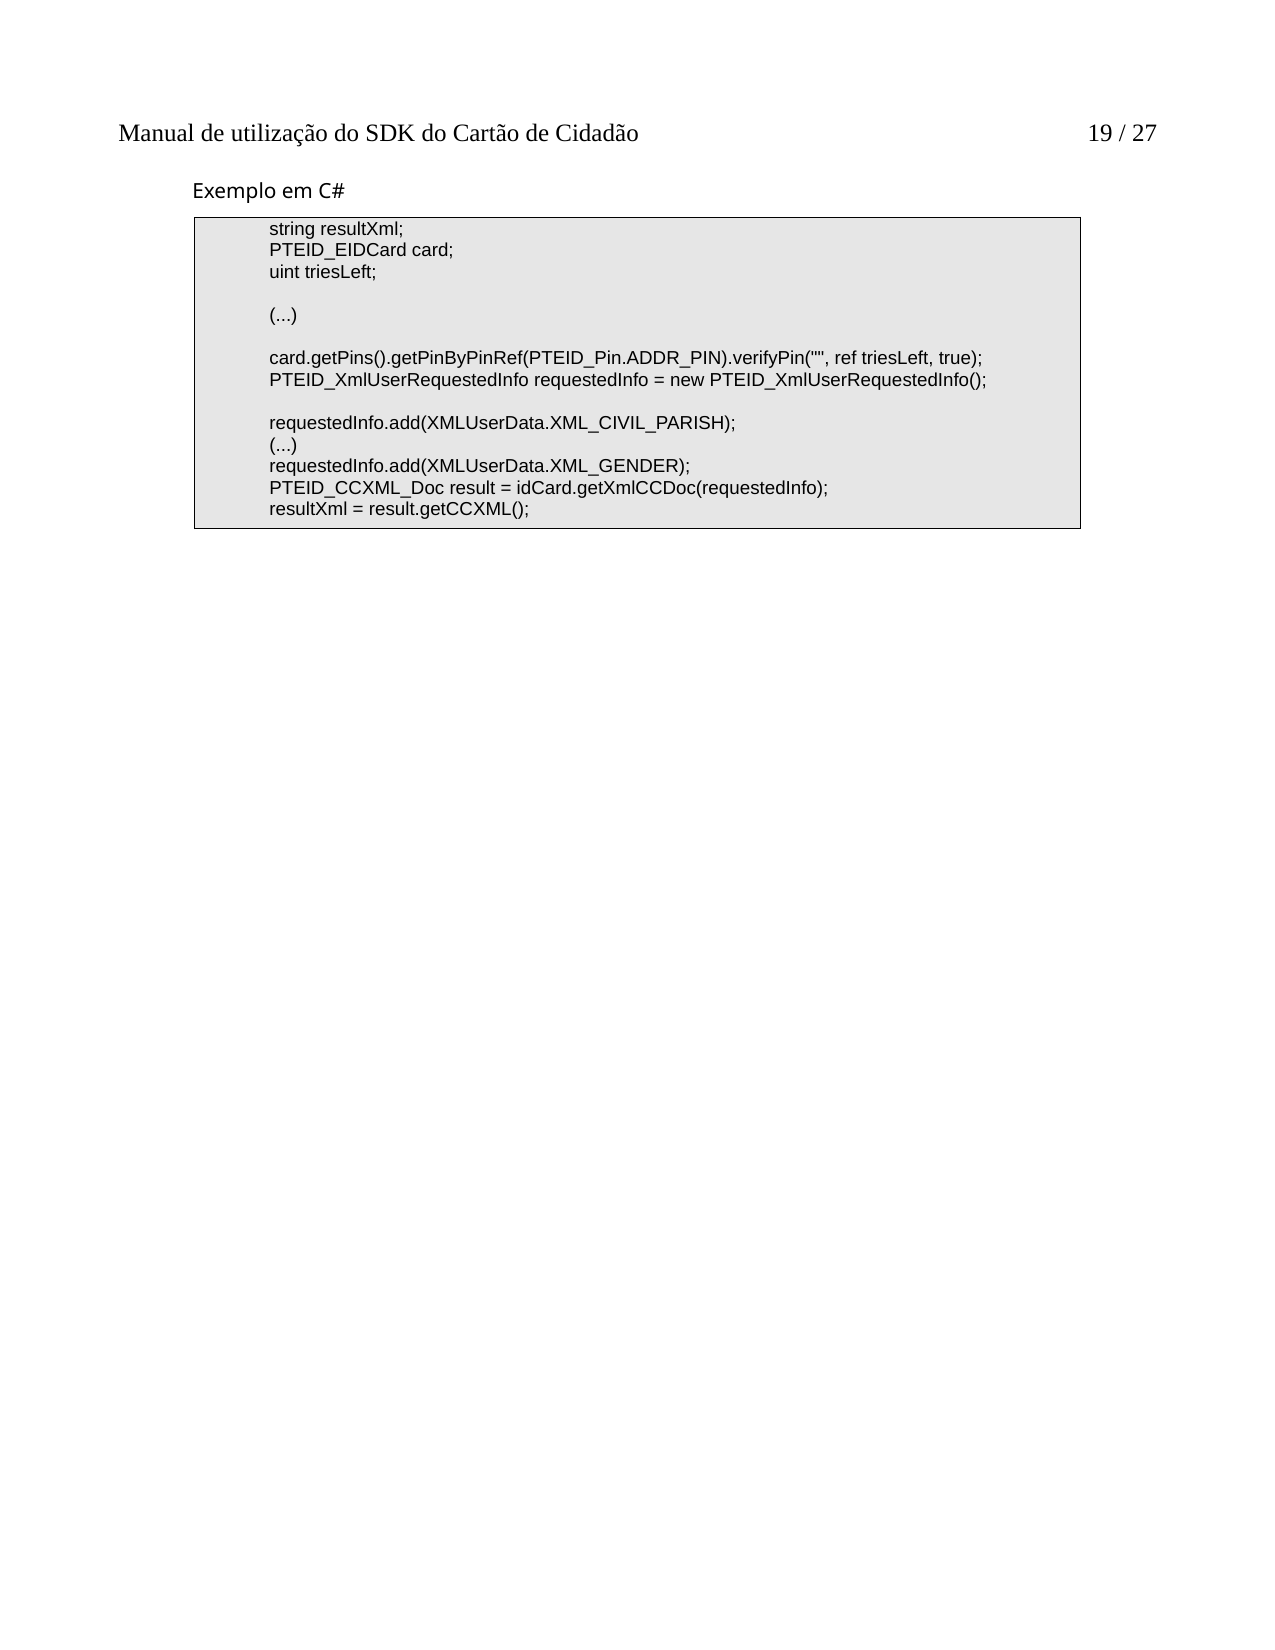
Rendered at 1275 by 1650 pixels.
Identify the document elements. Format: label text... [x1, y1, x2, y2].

text string resultXml; [195, 218, 1080, 239]
text (...) [195, 433, 1080, 455]
text PTEID_CCXML_Doc result = idCard.getXmlCCDoc(requestedInfo); [195, 476, 1080, 498]
text PTEID_XmlUserRequestedInfo requestedInfo = new PTEID_XmlUserRequestedInfo(); [195, 369, 1080, 390]
text PTEID_EIDCard card; [195, 239, 1080, 261]
text (...) [195, 304, 1080, 326]
text resultXml = result.getCCXML(); [195, 498, 1080, 519]
text requestedInfo.add(XMLUserData.XML_GENDER); [195, 455, 1080, 476]
text Exemplo em C# [192, 176, 1157, 205]
text card.getPins().getPinByPinRef(PTEID_Pin.ADDR_PIN).verifyPin("", ref triesLeft, true); [195, 347, 1080, 369]
text requestedInfo.add(XMLUserData.XML_CIVIL_PARISH); [195, 412, 1080, 433]
text uint triesLeft; [195, 261, 1080, 282]
